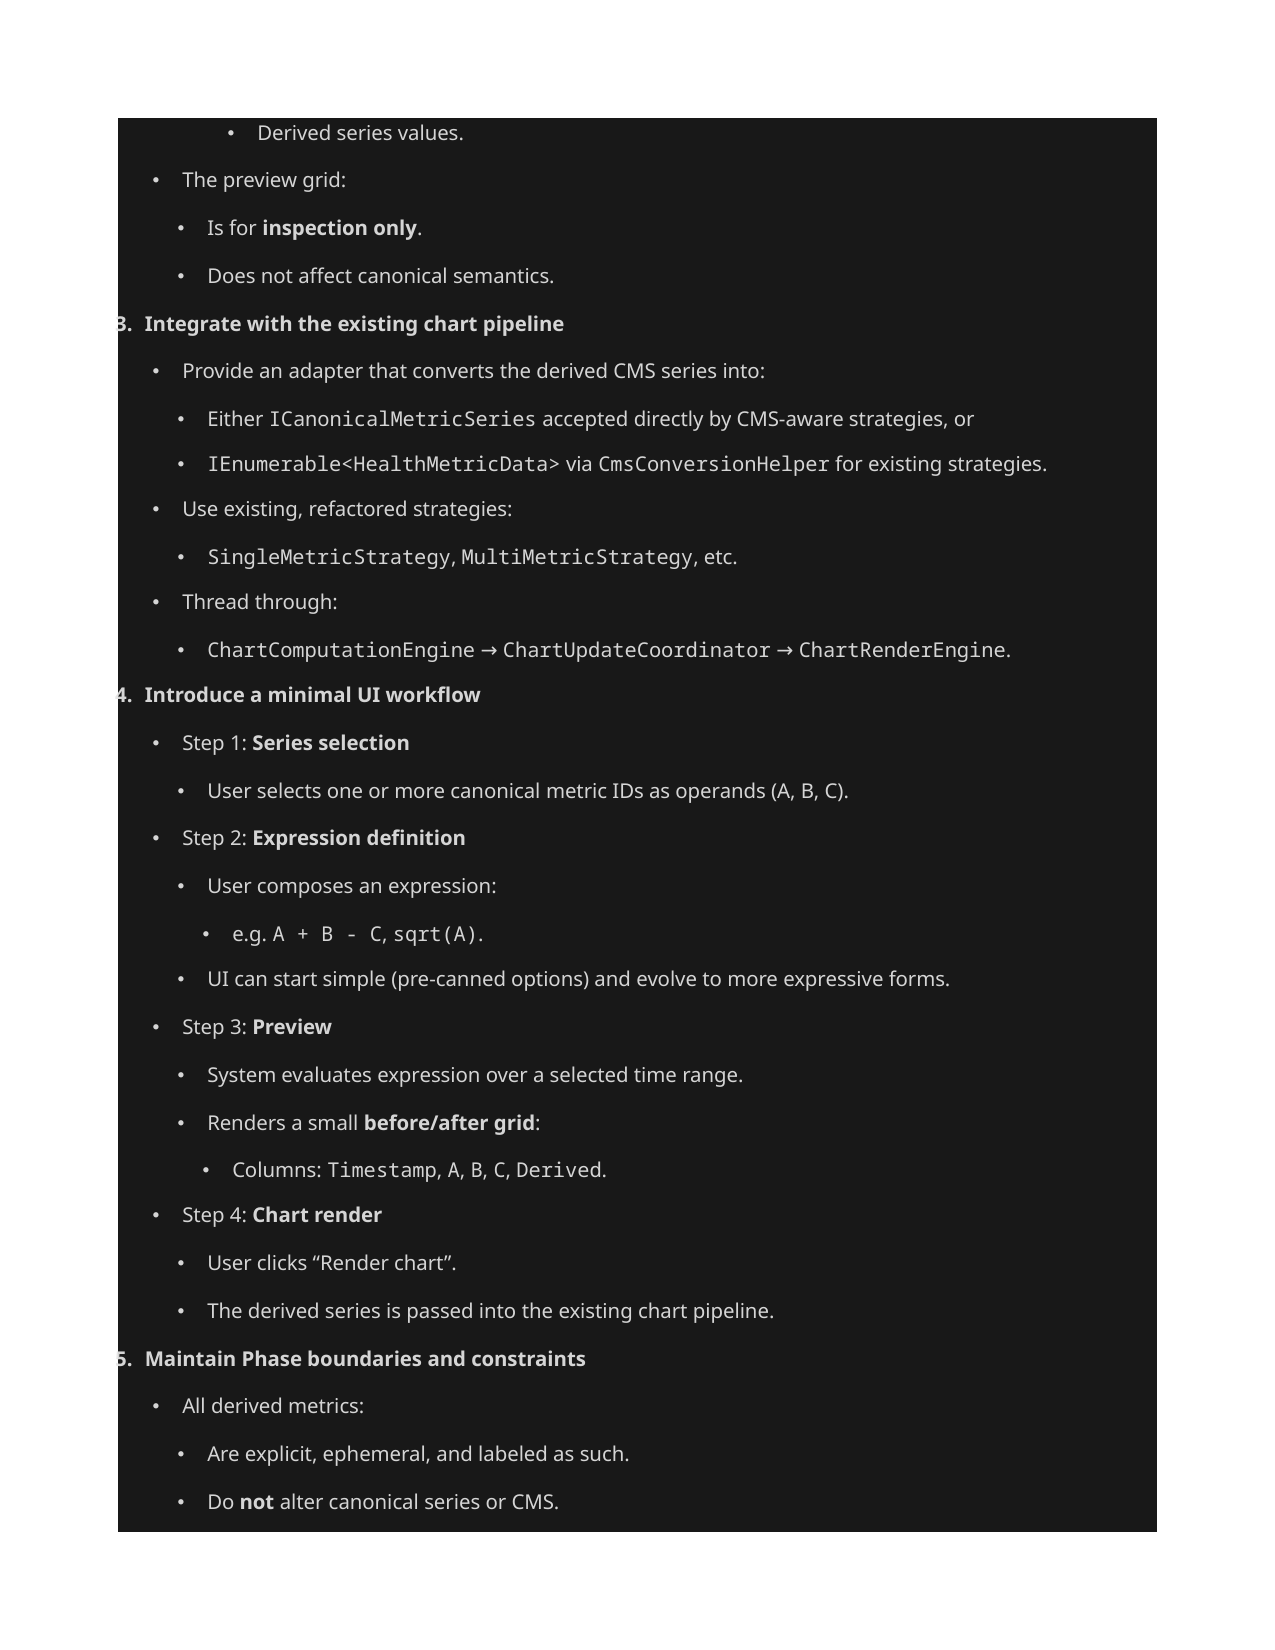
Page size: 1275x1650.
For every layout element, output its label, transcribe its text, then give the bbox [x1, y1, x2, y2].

list Step 3: Preview [156, 1012, 1157, 1040]
list Is for inspection only. [181, 214, 1157, 241]
list Provide an adapter that converts the derived CMS series into: [156, 357, 1157, 385]
list Step 1: Series selection [156, 728, 1157, 756]
list Does not affect canonical semantics. [181, 262, 1157, 289]
list Derived series values. [231, 118, 1157, 146]
list Integrate with the existing chart pipeline [118, 309, 1157, 337]
list The preview grid: [156, 166, 1157, 194]
list Thread through: [156, 588, 1157, 616]
list Do not alter canonical series or CMS. [181, 1488, 1157, 1516]
list User selects one or more canonical metric IDs as operands (A, B, C). [181, 776, 1157, 804]
list Columns: Timestamp, A, B, C, Derived. [206, 1156, 1157, 1184]
list e.g. A + B - C, sqrt(A). [206, 920, 1157, 947]
list SingleMetricStrategy, MultiMetricStrategy, etc. [181, 543, 1157, 571]
list Renders a small before/after grid: [181, 1108, 1157, 1136]
list System evaluates expression over a selected time range. [181, 1060, 1157, 1088]
list Step 4: Chart render [156, 1201, 1157, 1229]
list All derived metrics: [156, 1392, 1157, 1420]
list User composes an expression: [181, 872, 1157, 899]
list User clicks “Render chart”. [181, 1249, 1157, 1276]
list Step 2: Expression definition [156, 824, 1157, 852]
list UI can start simple (pre‑canned options) and evolve to more expressive forms. [181, 965, 1157, 992]
list Introduce a minimal UI workflow [118, 681, 1157, 708]
list Maintain Phase boundaries and constraints [118, 1344, 1157, 1372]
list ChartComputationEngine → ChartUpdateCoordinator → ChartRenderEngine. [181, 636, 1157, 663]
list Use existing, refactored strategies: [156, 495, 1157, 523]
list Are explicit, ephemeral, and labeled as such. [181, 1440, 1157, 1468]
list The derived series is passed into the existing chart pipeline. [181, 1297, 1157, 1324]
list IEnumerable<HealthMetricData> via CmsConversionHelper for existing strategies. [181, 450, 1157, 478]
list Either ICanonicalMetricSeries accepted directly by CMS‑aware strategies, or [181, 405, 1157, 433]
